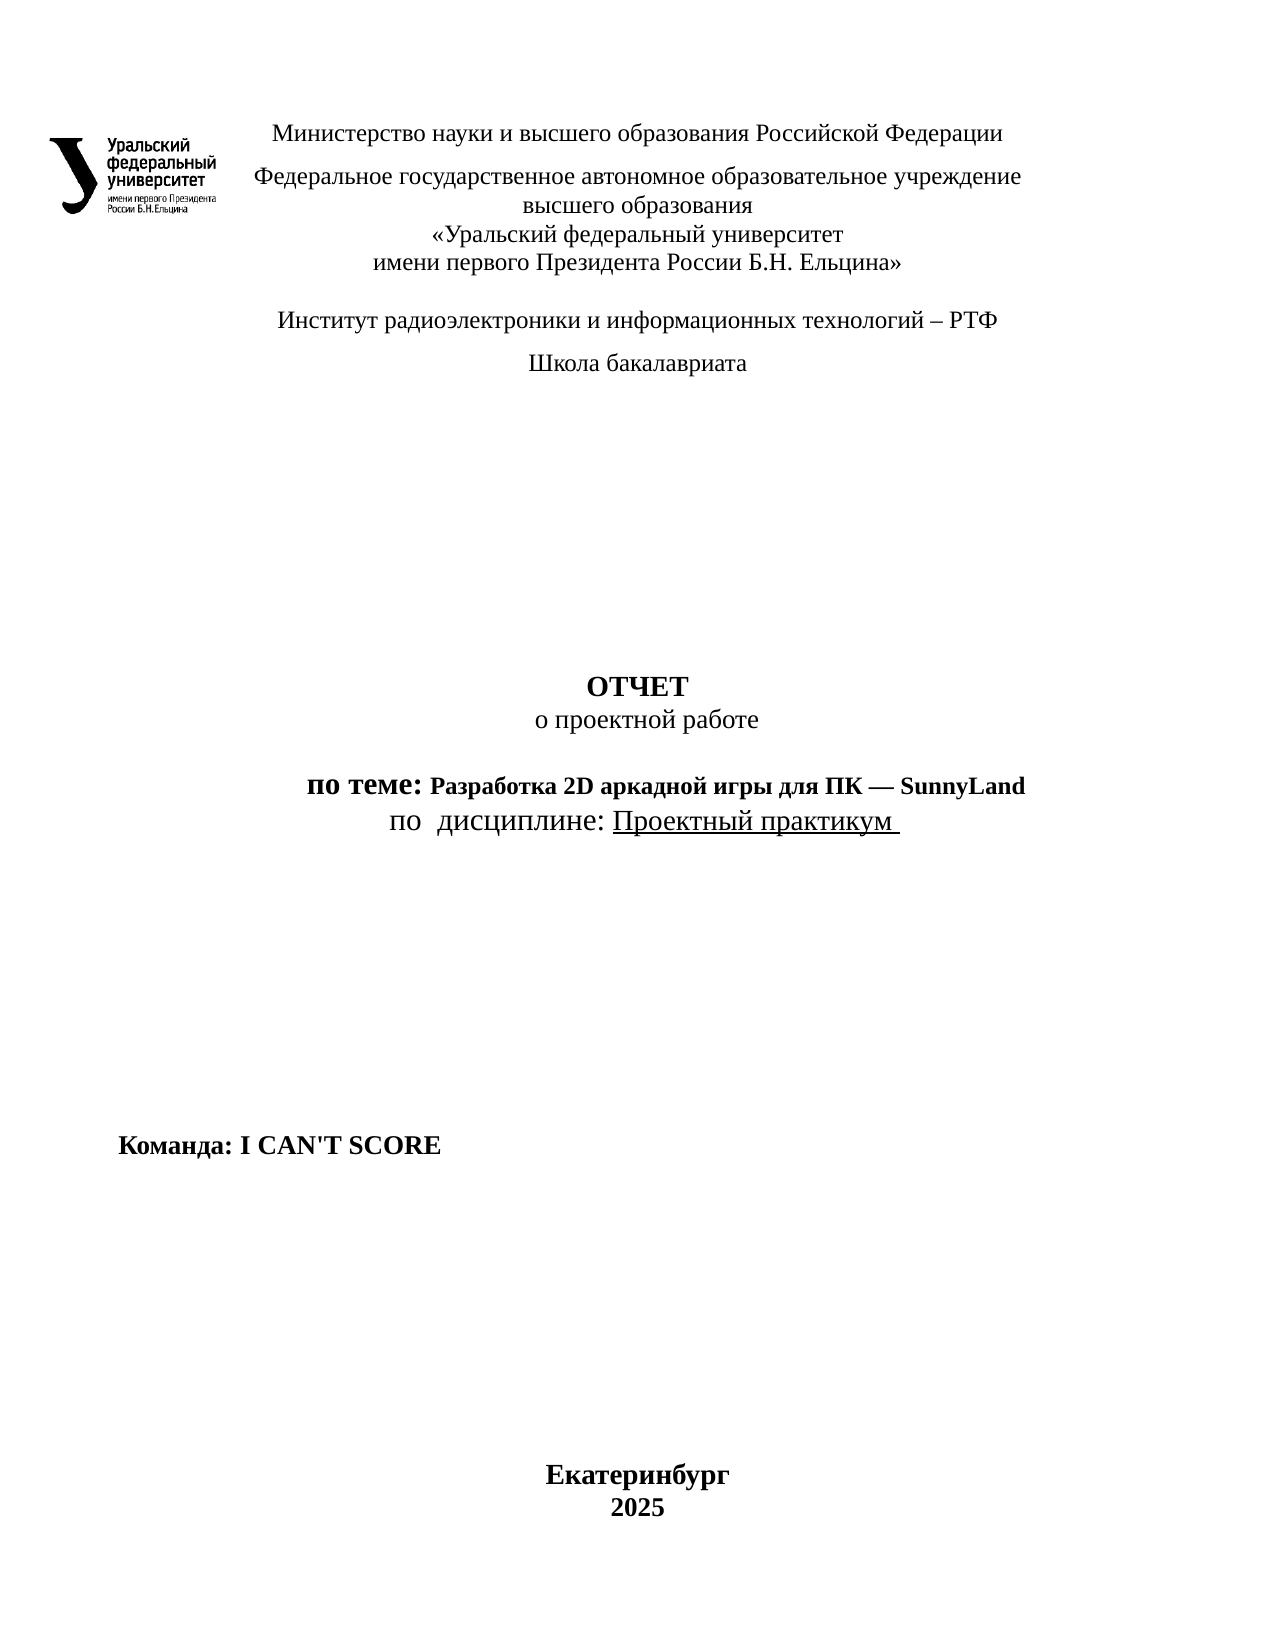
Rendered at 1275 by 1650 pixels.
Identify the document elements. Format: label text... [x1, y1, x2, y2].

text Школа бакалавриата [118, 348, 1157, 377]
text «Уральский федеральный университет [118, 219, 1157, 247]
text Министерство науки и высшего образования Российской Федерации [235, 118, 1157, 147]
text по теме: Разработка 2D аркадной игры для ПК — SunnyLand [118, 765, 1157, 801]
text высшего образования [235, 190, 1157, 219]
text имени первого Президента России Б.Н. Ельцина» [118, 247, 1157, 276]
text 2025 [118, 1491, 1157, 1522]
text Федеральное государственное автономное образовательное учреждение [235, 161, 1157, 190]
text по дисциплине: Проектный практикум [118, 801, 1157, 837]
text Екатеринбург [118, 1457, 1157, 1491]
text о проектной работе [118, 703, 1157, 734]
text ОТЧЕТ [118, 669, 1157, 703]
text Институт радиоэлектроники и информационных технологий – РТФ [118, 305, 1157, 334]
text Команда: I CAN'T SCORE [118, 1129, 1157, 1160]
